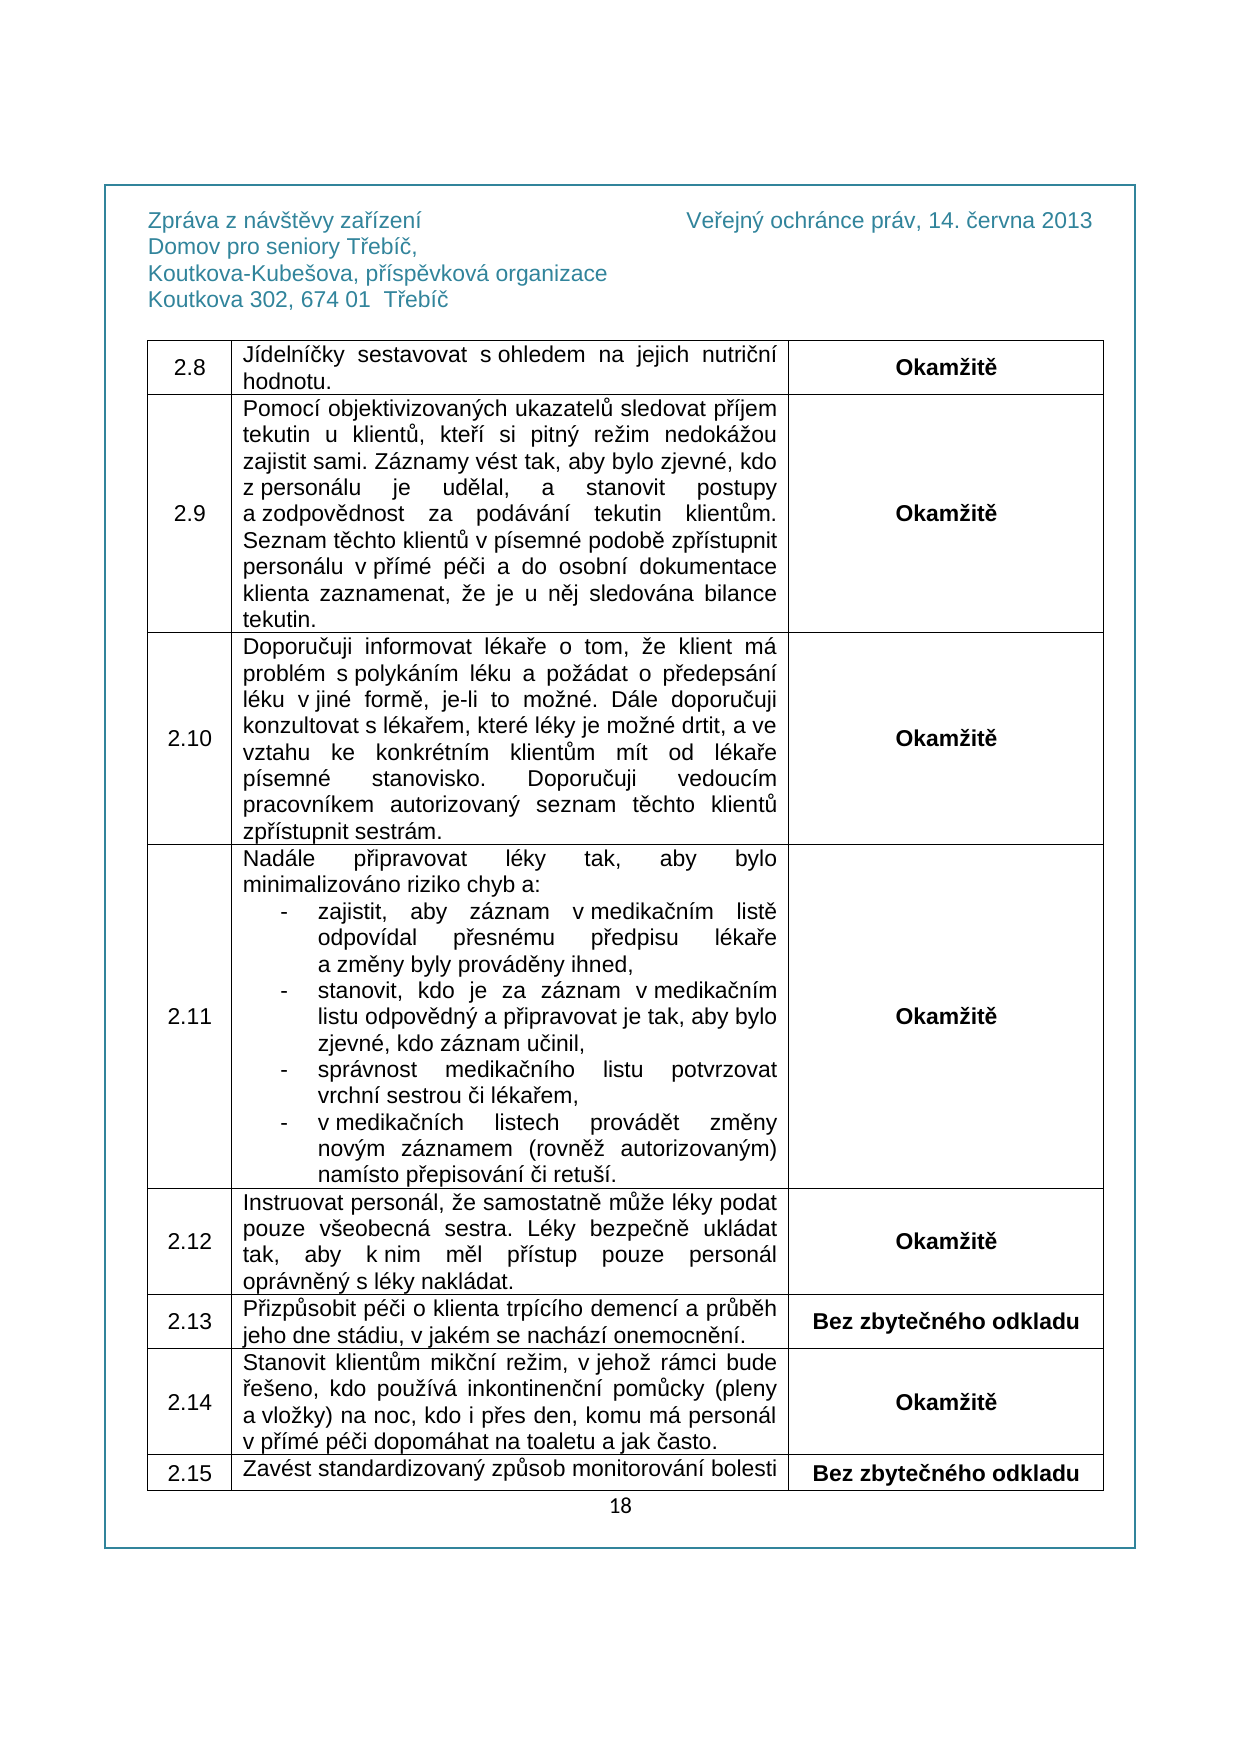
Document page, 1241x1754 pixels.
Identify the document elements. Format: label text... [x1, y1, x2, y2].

table_cell Přizpůsobit péči o klienta trpícího demencí a průběh jeho dne stádiu, v jakém se nachází onemocnění. [232, 1295, 788, 1348]
table_cell 2.14 [148, 1349, 231, 1454]
table_cell 2.9 [148, 395, 231, 632]
table_cell 2.13 [148, 1295, 231, 1348]
table_cell Jídelníčky sestavovat s ohledem na jejich nutriční hodnotu. [232, 341, 788, 394]
table_cell Pomocí objektivizovaných ukazatelů sledovat příjem tekutin u klientů, kteří si pitný režim nedokážou zajistit sami. Záznamy vést tak, aby bylo zjevné, kdo z personálu je udělal, a stanovit postupy a zodpovědnost za podávání tekutin klientům. Seznam těchto klientů v písemné podobě zpřístupnit personálu v přímé péči a do osobní dokumentace klienta zaznamenat, že je u něj sledována bilance tekutin. [232, 395, 788, 632]
table_cell Bez zbytečného odkladu [789, 1295, 1103, 1348]
table_cell Okamžitě [789, 1189, 1103, 1294]
table_cell 2.15 [148, 1455, 231, 1490]
table_cell Bez zbytečného odkladu [789, 1455, 1103, 1490]
table_cell Okamžitě [789, 341, 1103, 394]
table_cell Okamžitě [789, 845, 1103, 1188]
table_cell Okamžitě [789, 395, 1103, 632]
table_cell Okamžitě [789, 1349, 1103, 1454]
table_cell Doporučuji informovat lékaře o tom, že klient má problém s polykáním léku a požádat o předepsání léku v jiné formě, je-li to možné. Dále doporučuji konzultovat s lékařem, které léky je možné drtit, a ve vztahu ke konkrétním klientům mít od lékaře písemné stanovisko. Doporučuji vedoucím pracovníkem autorizovaný seznam těchto klientů zpřístupnit sestrám. [232, 633, 788, 844]
table_cell Okamžitě [789, 633, 1103, 844]
table_cell Zavést standardizovaný způsob monitorování bolesti [232, 1455, 788, 1490]
table_cell Stanovit klientům mikční režim, v jehož rámci bude řešeno, kdo používá inkontinenční pomůcky (pleny a vložky) na noc, kdo i přes den, komu má personál v přímé péči dopomáhat na toaletu a jak často. [232, 1349, 788, 1454]
table_cell 2.8 [148, 341, 231, 394]
table_cell 2.11 [148, 845, 231, 1188]
table_cell 2.12 [148, 1189, 231, 1294]
table_cell 2.10 [148, 633, 231, 844]
table_cell Instruovat personál, že samostatně může léky podat pouze všeobecná sestra. Léky bezpečně ukládat tak, aby k nim měl přístup pouze personál oprávněný s léky nakládat. [232, 1189, 788, 1294]
table_cell Nadále připravovat léky tak, aby bylo minimalizováno riziko chyb a: zajistit, aby záznam v medikačním listě odpovídal přesnému předpisu lékaře a změny byly prováděny ihned, stanovit, kdo je za záznam v medikačním listu odpovědný a připravovat je tak, aby bylo zjevné, kdo záznam učinil, správnost medikačního listu potvrzovat vrchní sestrou či lékařem, v medikačních listech provádět změny novým záznamem (rovněž autorizovaným) namísto přepisování či retuší. [232, 845, 788, 1188]
